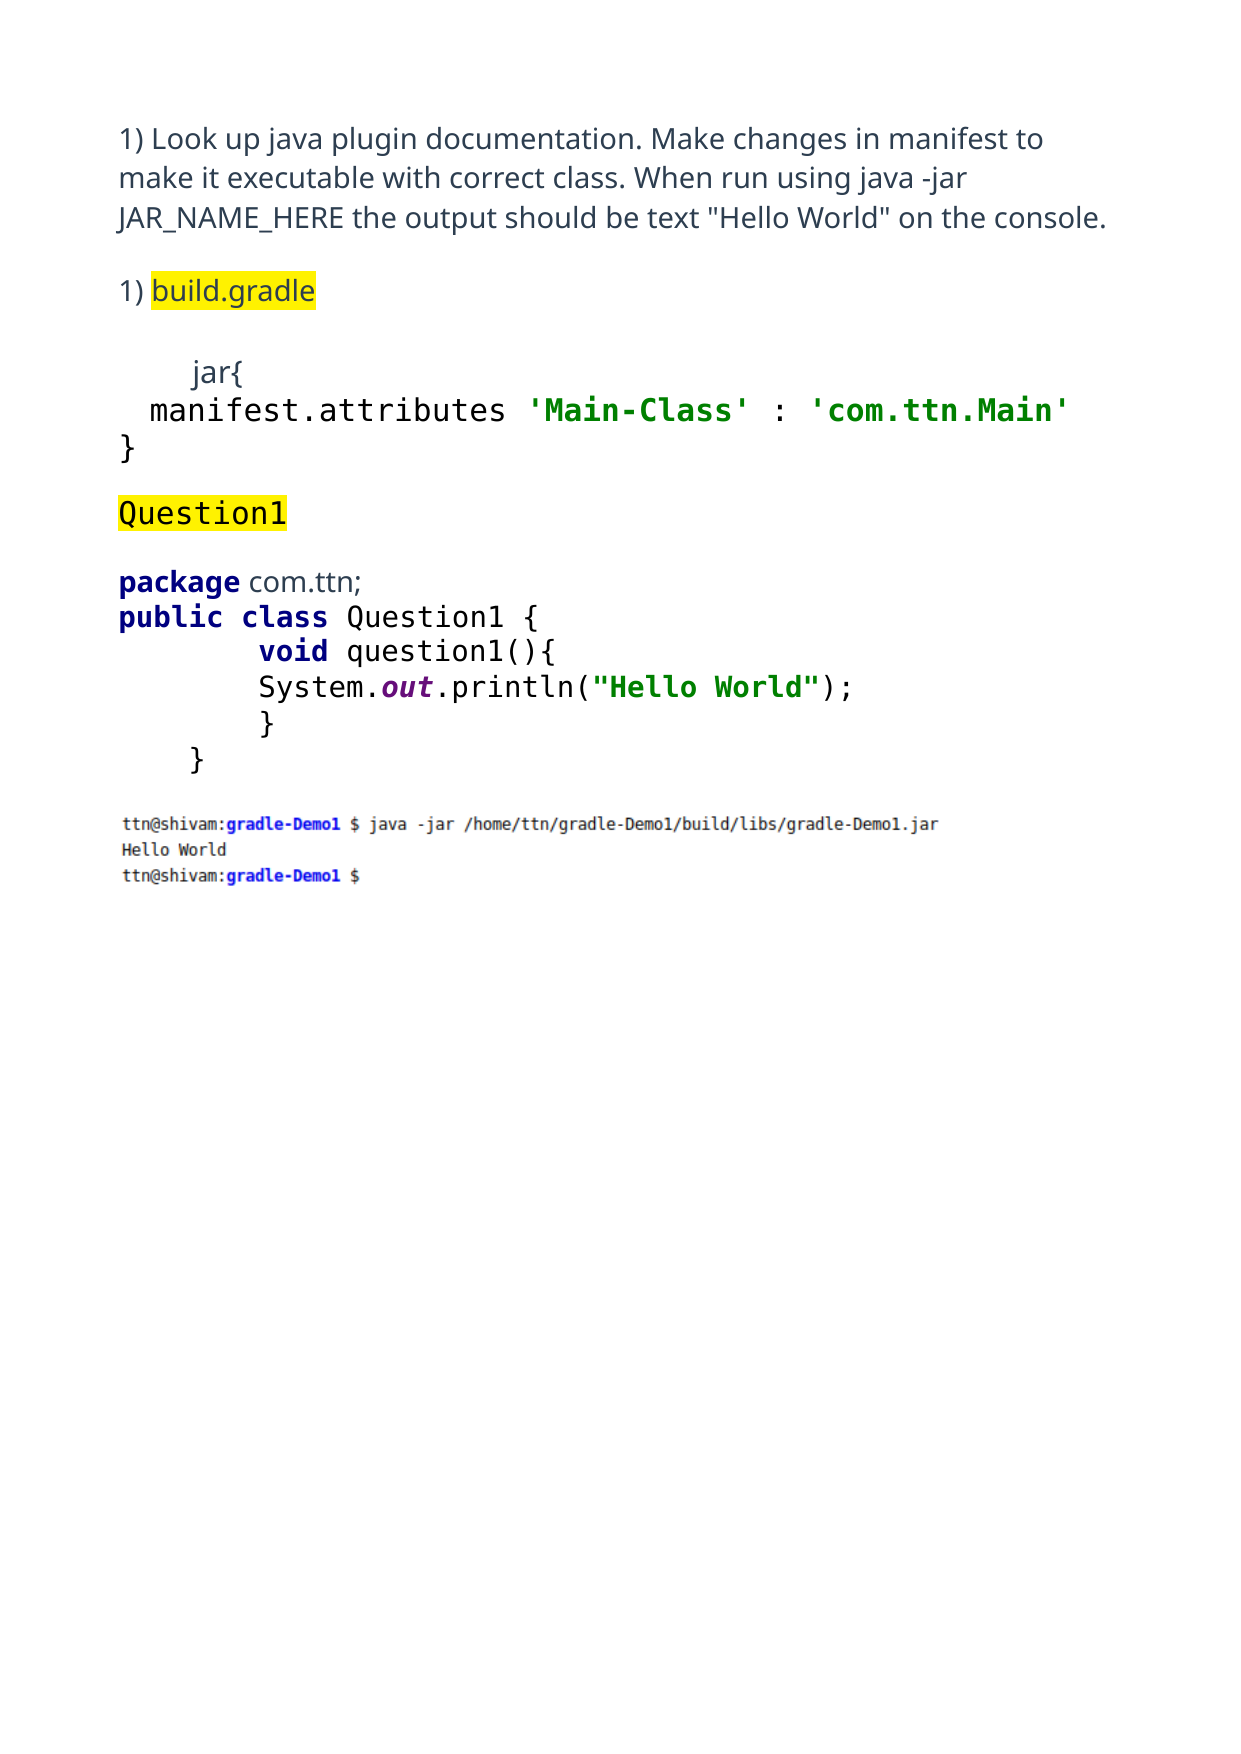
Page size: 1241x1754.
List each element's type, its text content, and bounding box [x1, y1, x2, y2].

text void question1(){ [118, 634, 1122, 670]
text System.out.println("Hello World"); [118, 670, 1122, 706]
text manifest.attributes 'Main-Class' : 'com.ttn.Main' [118, 393, 1122, 429]
picture [118, 807, 1123, 898]
text 1) Look up java plugin documentation. Make changes in manifest to make it executable with correct class. When run using java -jar JAR_NAME_HERE the output should be text "Hello World" on the console. [118, 118, 1122, 237]
text } [118, 742, 1122, 778]
text 1) build.gradle [118, 271, 1122, 310]
text } [118, 429, 1122, 466]
text public class Question1 { [118, 601, 1122, 634]
text jar{ [118, 350, 1122, 393]
text Question1 [118, 495, 1122, 531]
text package com.ttn; [118, 561, 1122, 601]
text } [118, 706, 1122, 742]
